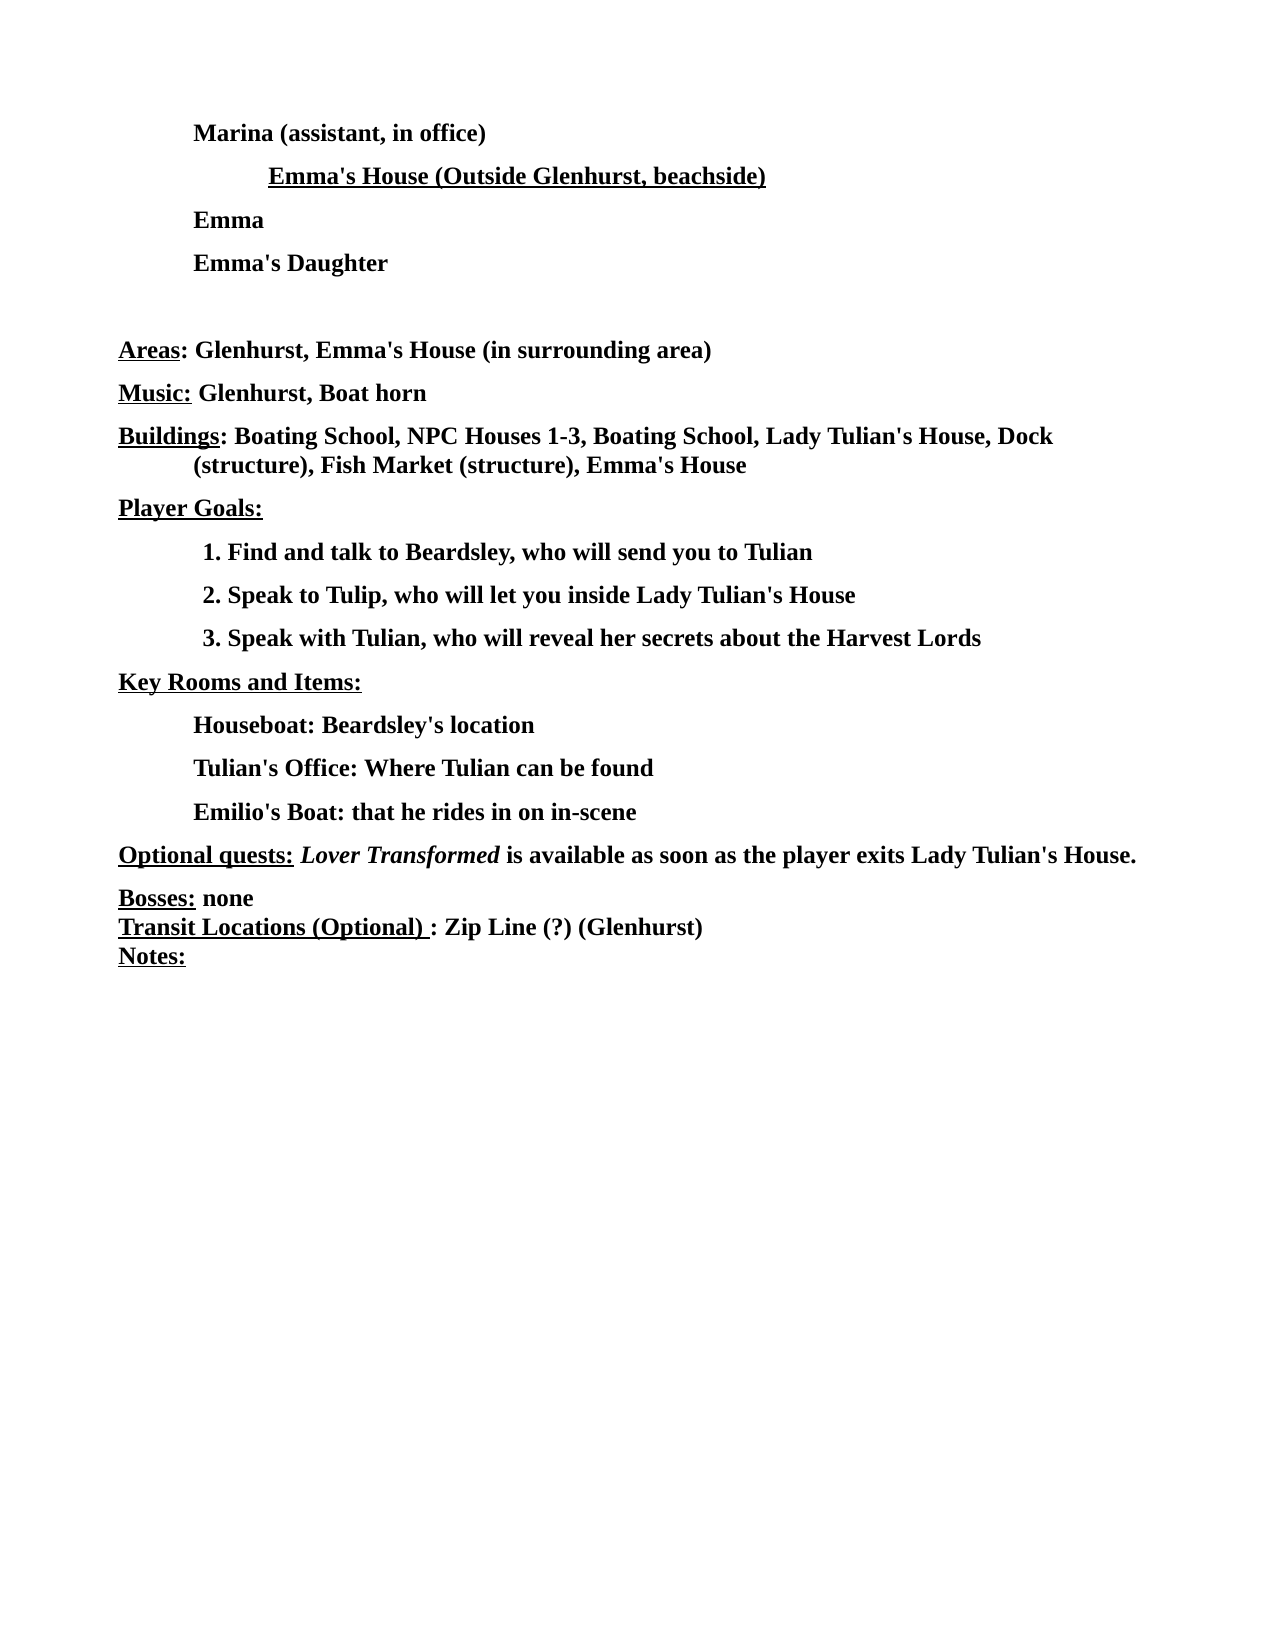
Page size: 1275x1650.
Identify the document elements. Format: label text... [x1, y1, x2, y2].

text 1. Find and talk to Beardsley, who will send you to Tulian [202, 537, 1157, 566]
text Emma's Daughter [118, 248, 1157, 277]
text Bosses: none [118, 883, 1157, 912]
text Emilio's Boat: that he rides in on in-scene [118, 797, 1157, 826]
text Marina (assistant, in office) [118, 118, 1157, 147]
text 2. Speak to Tulip, who will let you inside Lady Tulian's House [202, 580, 1157, 609]
text Optional quests: Lover Transformed is available as soon as the player exits Lady Tulian's House. [118, 840, 1157, 869]
text Houseboat: Beardsley's location [118, 710, 1157, 739]
text Notes: [118, 941, 1157, 970]
text Player Goals: [118, 493, 1157, 522]
text 3. Speak with Tulian, who will reveal her secrets about the Harvest Lords [202, 623, 1157, 652]
text Buildings: Boating School, NPC Houses 1-3, Boating School, Lady Tulian's House, Dock (structure), Fish Market (structure), Emma's House [118, 421, 1157, 479]
text Music: Glenhurst, Boat horn [118, 378, 1157, 407]
text Tulian's Office: Where Tulian can be found [118, 753, 1157, 782]
text Emma [118, 205, 1157, 233]
text Emma's House (Outside Glenhurst, beachside) [118, 161, 1157, 190]
text Key Rooms and Items: [118, 667, 1157, 696]
text Areas: Glenhurst, Emma's House (in surrounding area) [118, 335, 1157, 363]
text Transit Locations (Optional) : Zip Line (?) (Glenhurst) [118, 912, 1157, 941]
